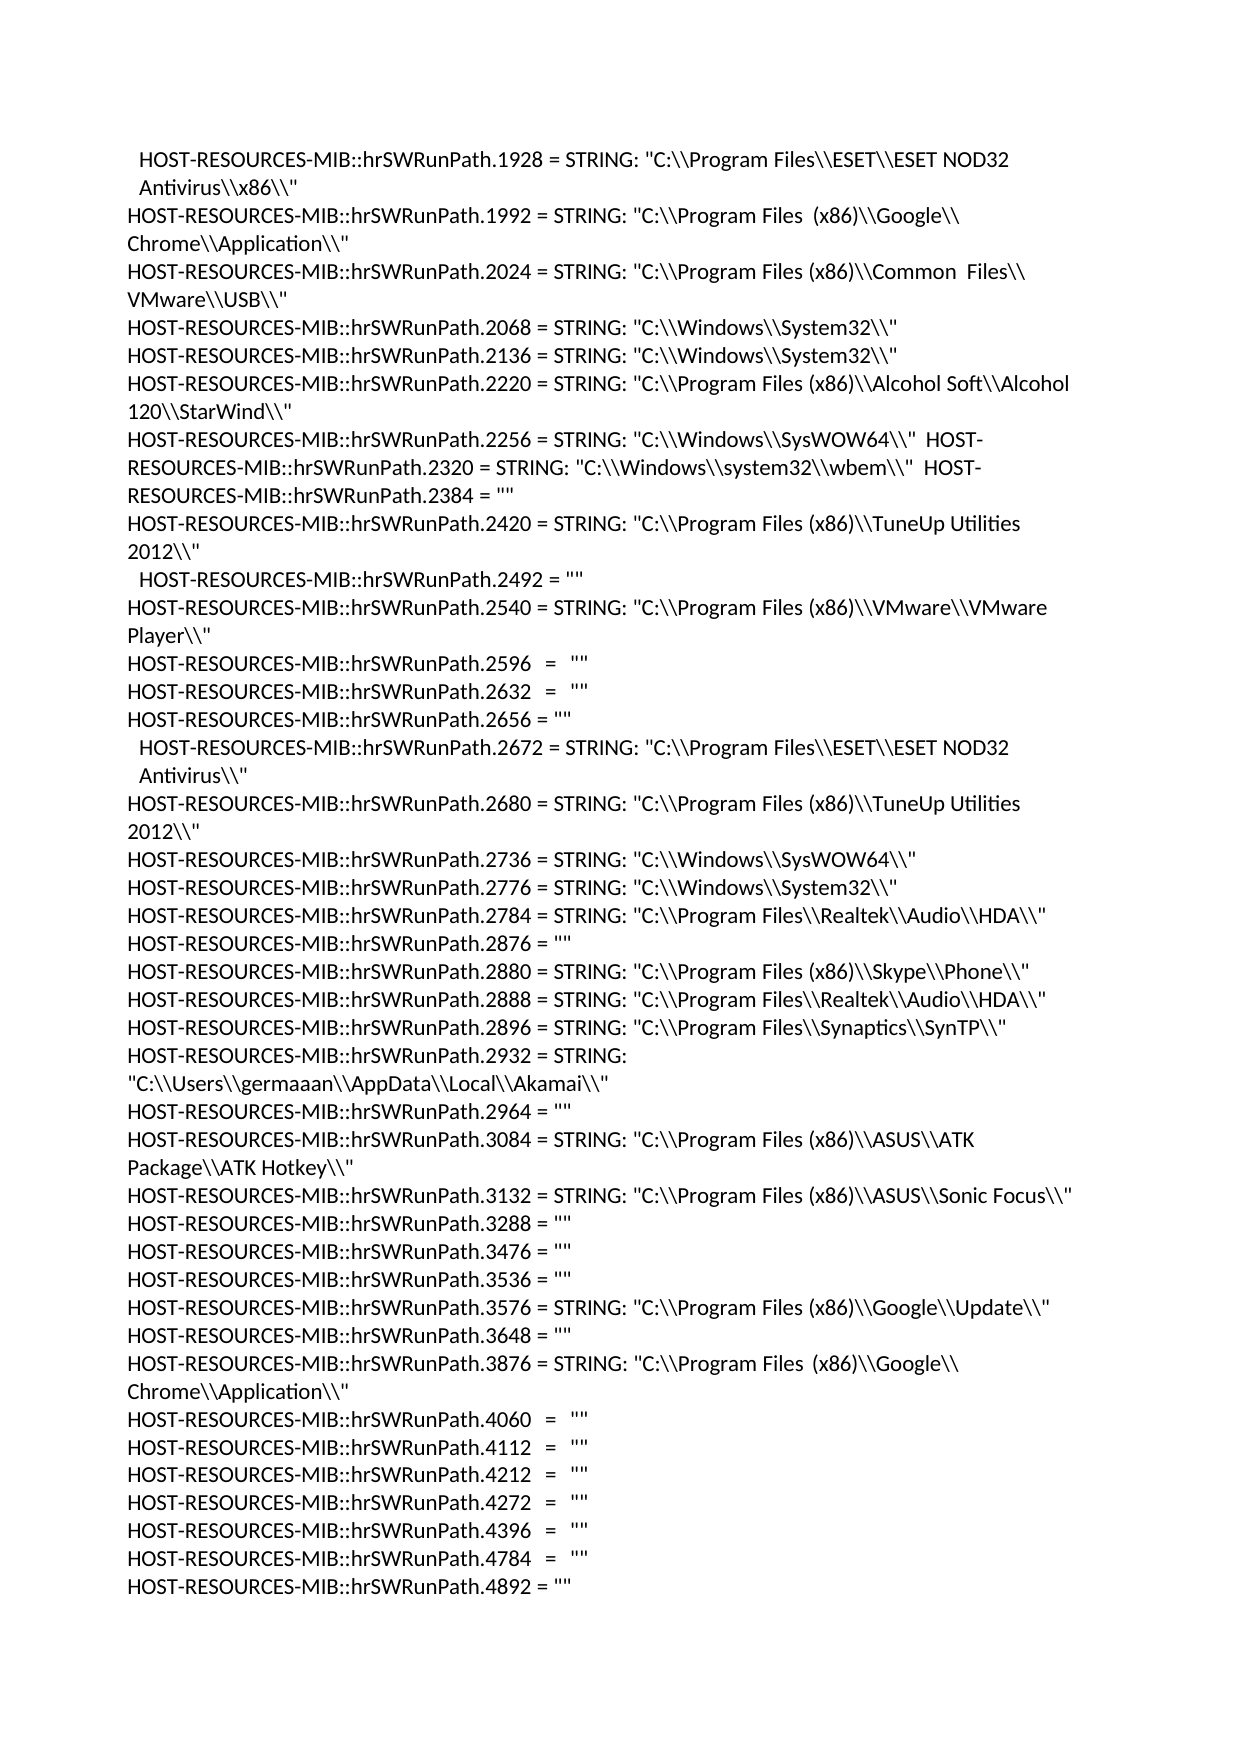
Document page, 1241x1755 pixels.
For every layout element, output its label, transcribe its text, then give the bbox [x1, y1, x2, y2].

text HOST-RESOURCES-MIB::hrSWRunPath.4060 = "" HOST-RESOURCES-MIB::hrSWRunPath.4112 = "" HOST-RESOURCES-MIB::hrSWRunPath.4212 = "" HOST-RESOURCES-MIB::hrSWRunPath.4272 = "" HOST-RESOURCES-MIB::hrSWRunPath.4396 = "" HOST-RESOURCES-MIB::hrSWRunPath.4784 = "" HOST-RESOURCES-MIB::hrSWRunPath.4892 = "" [127, 1405, 588, 1600]
text HOST-RESOURCES-MIB::hrSWRunPath.1992 = STRING: "C:\\Program Files (x86)\\Google\\Chrome\\Application\\" [127, 201, 1026, 257]
text HOST-RESOURCES-MIB::hrSWRunPath.2492 = "" [139, 565, 1105, 593]
text HOST-RESOURCES-MIB::hrSWRunPath.2596 = "" HOST-RESOURCES-MIB::hrSWRunPath.2632 = "" HOST-RESOURCES-MIB::hrSWRunPath.2656 = "" [127, 649, 588, 733]
text HOST-RESOURCES-MIB::hrSWRunPath.2784 = STRING: "C:\\Program Files\\Realtek\\Audio\\HDA\\" HOST-RESOURCES-MIB::hrSWRunPath.2876 = "" [127, 901, 1068, 957]
text HOST-RESOURCES-MIB::hrSWRunPath.2256 = STRING: "C:\\Windows\\SysWOW64\\" HOST-RESOURCES-MIB::hrSWRunPath.2320 = STRING: "C:\\Windows\\system32\\wbem\\" HOST-RESOURCES-MIB::hrSWRunPath.2384 = "" [127, 425, 992, 509]
text HOST-RESOURCES-MIB::hrSWRunPath.2880 = STRING: "C:\\Program Files (x86)\\Skype\\Phone\\" HOST-RESOURCES-MIB::hrSWRunPath.2888 = STRING: "C:\\Program Files\\Realtek\\Audio\\HDA\\" HOST-RESOURCES-MIB::hrSWRunPath.2896 = STRING: "C:\\Program Files\\Synaptics\\SynTP\\" HOST-RESOURCES-MIB::hrSWRunPath.2932 = STRING: [127, 957, 1068, 1069]
text HOST-RESOURCES-MIB::hrSWRunPath.2672 = STRING: "C:\\Program Files\\ESET\\ESET NOD32 [139, 733, 1105, 761]
text HOST-RESOURCES-MIB::hrSWRunPath.2024 = STRING: "C:\\Program Files (x86)\\Common Files\\VMware\\USB\\" [127, 257, 1058, 313]
text Antivirus\\" [139, 761, 1105, 789]
text HOST-RESOURCES-MIB::hrSWRunPath.2068 = STRING: "C:\\Windows\\System32\\" HOST-RESOURCES-MIB::hrSWRunPath.2136 = STRING: "C:\\Windows\\System32\\" [127, 313, 918, 369]
text HOST-RESOURCES-MIB::hrSWRunPath.2540 = STRING: "C:\\Program Files (x86)\\VMware\\VMware Player\\" [127, 593, 1094, 649]
text HOST-RESOURCES-MIB::hrSWRunPath.2420 = STRING: "C:\\Program Files (x86)\\TuneUp Utilities 2012\\" [127, 509, 1094, 565]
text HOST-RESOURCES-MIB::hrSWRunPath.2220 = STRING: "C:\\Program Files (x86)\\Alcohol Soft\\Alcohol 120\\StarWind\\" [127, 369, 1094, 425]
text HOST-RESOURCES-MIB::hrSWRunPath.3476 = "" HOST-RESOURCES-MIB::hrSWRunPath.3536 = "" [127, 1237, 588, 1293]
text HOST-RESOURCES-MIB::hrSWRunPath.3576 = STRING: "C:\\Program Files (x86)\\Google\\Update\\" HOST-RESOURCES-MIB::hrSWRunPath.3648 = "" [127, 1293, 1072, 1349]
text HOST-RESOURCES-MIB::hrSWRunPath.3084 = STRING: "C:\\Program Files (x86)\\ASUS\\ATK Package\\ATK Hotkey\\" [127, 1125, 1058, 1181]
text HOST-RESOURCES-MIB::hrSWRunPath.1928 = STRING: "C:\\Program Files\\ESET\\ESET NOD32 [139, 145, 1105, 173]
text HOST-RESOURCES-MIB::hrSWRunPath.2680 = STRING: "C:\\Program Files (x86)\\TuneUp Utilities 2012\\" [127, 789, 1094, 845]
text HOST-RESOURCES-MIB::hrSWRunPath.3876 = STRING: "C:\\Program Files (x86)\\Google\\Chrome\\Application\\" [127, 1349, 1026, 1405]
text HOST-RESOURCES-MIB::hrSWRunPath.2736 = STRING: "C:\\Windows\\SysWOW64\\" HOST-RESOURCES-MIB::hrSWRunPath.2776 = STRING: "C:\\Windows\\System32\\" [127, 845, 936, 901]
text "C:\\Users\\germaaan\\AppData\\Local\\Akamai\\" HOST-RESOURCES-MIB::hrSWRunPath.2964 = "" [127, 1069, 626, 1125]
text HOST-RESOURCES-MIB::hrSWRunPath.3132 = STRING: "C:\\Program Files (x86)\\ASUS\\Sonic Focus\\" HOST-RESOURCES-MIB::hrSWRunPath.3288 = "" [127, 1181, 1094, 1237]
text Antivirus\\x86\\" [139, 173, 1105, 201]
